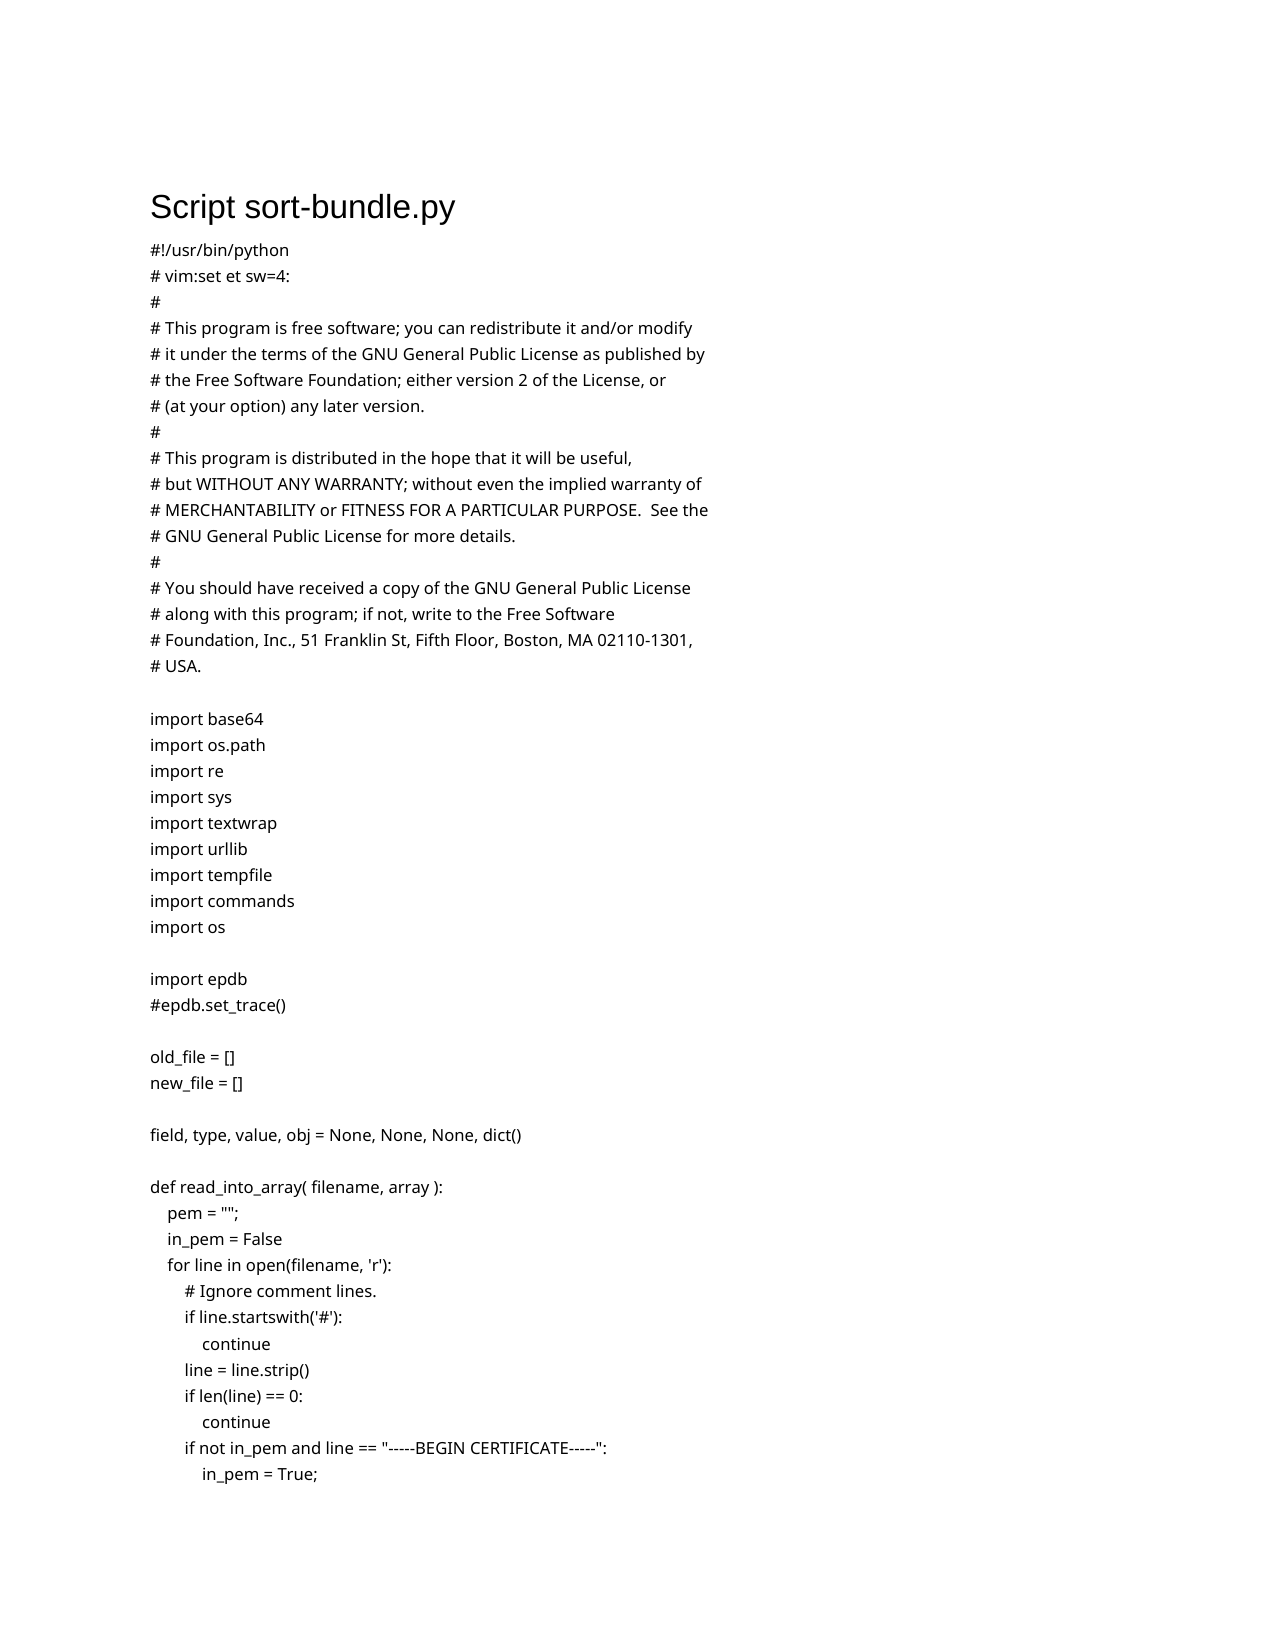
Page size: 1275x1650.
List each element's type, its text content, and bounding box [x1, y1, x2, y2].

subtitle Script sort-bundle.py [150, 187, 1125, 226]
text #!/usr/bin/python # vim:set et sw=4: # # This program is free software; you can redistribute it and/or modify # it under the terms of the GNU General Public License as published by # the Free Software Foundation; either version 2 of the License, or # (at your option) any later version. # # This program is distributed in the hope that it will be useful, # but WITHOUT ANY WARRANTY; without even the implied warranty of # MERCHANTABILITY or FITNESS FOR A PARTICULAR PURPOSE. See the # GNU General Public License for more details. # # You should have received a copy of the GNU General Public License # along with this program; if not, write to the Free Software # Foundation, Inc., 51 Franklin St, Fifth Floor, Boston, MA 02110-1301, # USA. import base64 import os.path import re import sys import textwrap import urllib import tempfile import commands import os import epdb #epdb.set_trace() old_file = [] new_file = [] field, type, value, obj = None, None, None, dict() def read_into_array( filename, array ): pem = ""; in_pem = False for line in open(filename, 'r'): # Ignore comment lines. if line.startswith('#'): continue line = line.strip() if len(line) == 0: continue if not in_pem and line == "-----BEGIN CERTIFICATE-----": in_pem = True; [150, 238, 1125, 1485]
